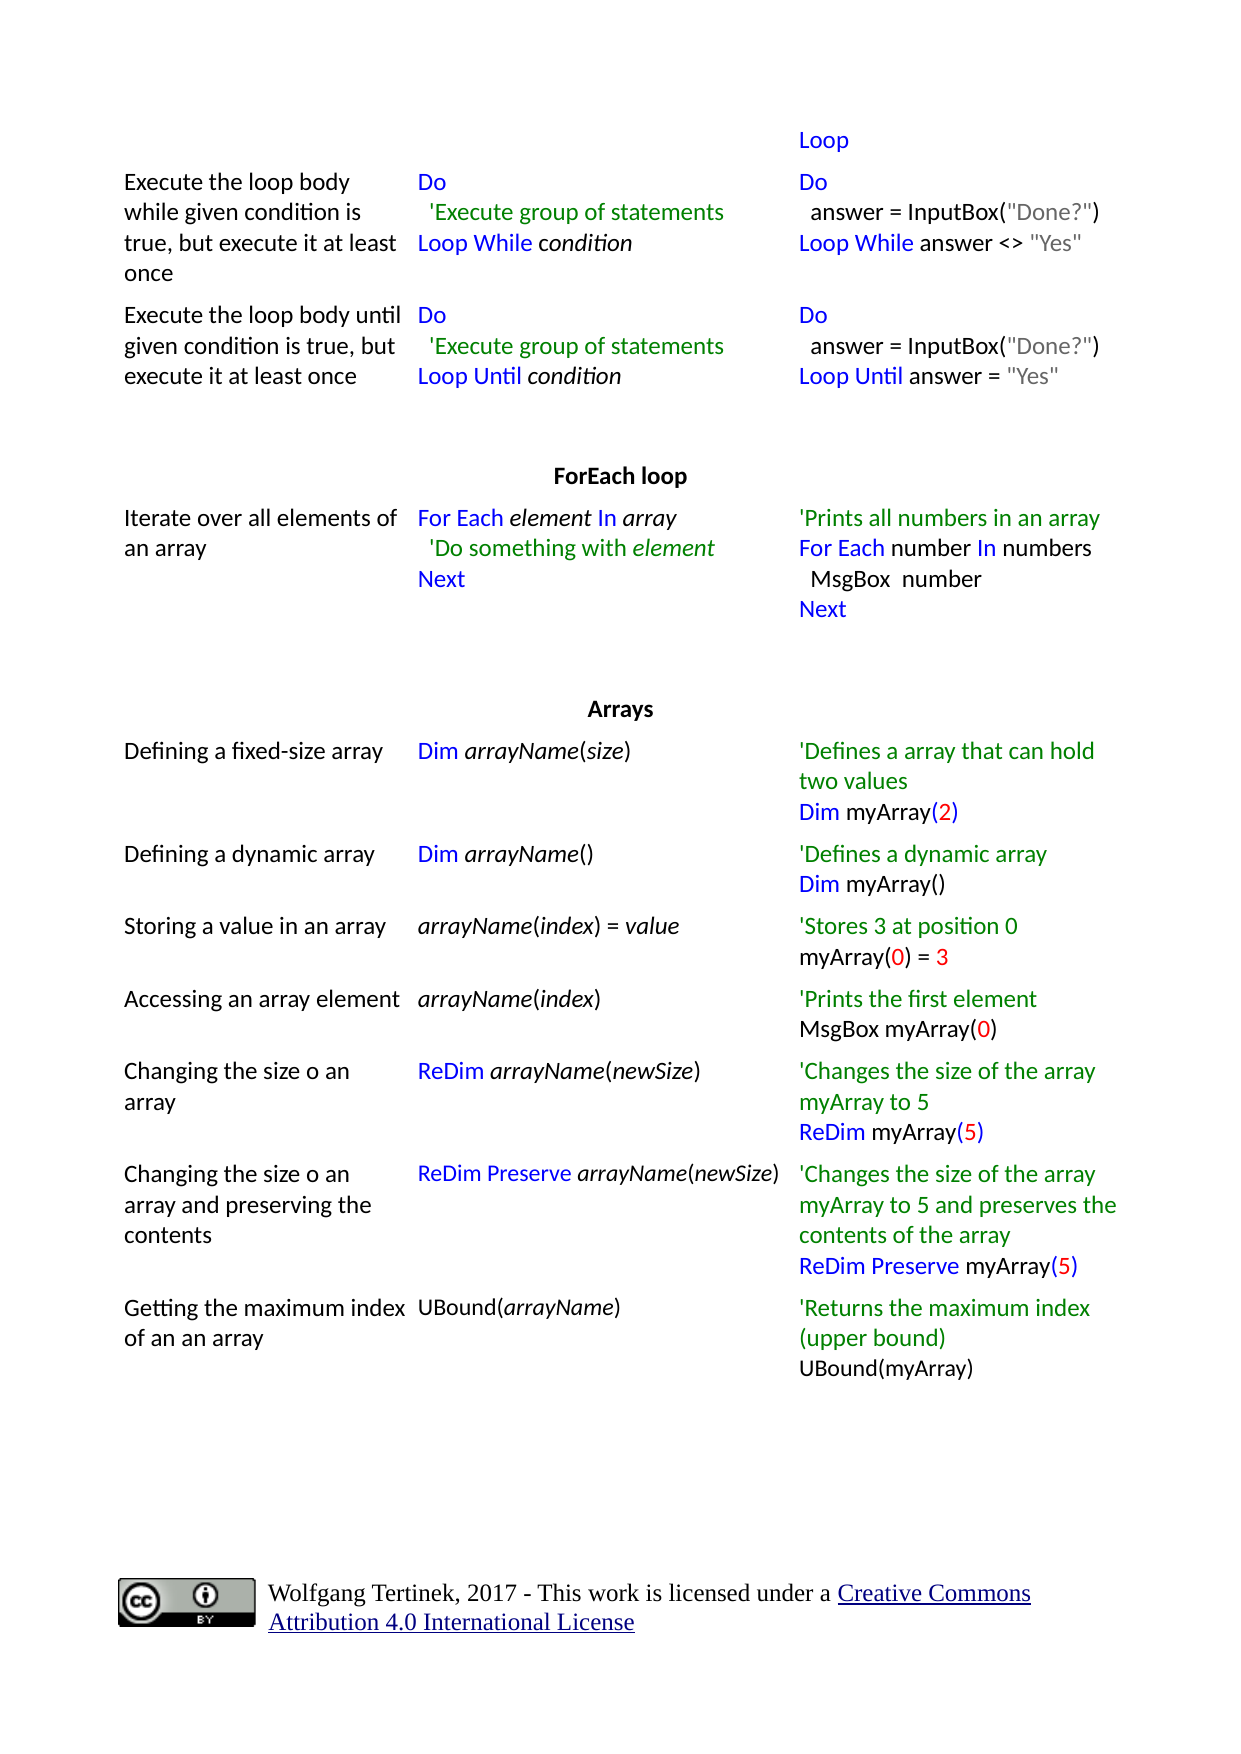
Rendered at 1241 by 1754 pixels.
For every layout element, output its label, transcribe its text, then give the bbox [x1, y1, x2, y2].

table_cell Accessing an array element [118, 977, 412, 1050]
table_cell 'Returns the maximum index (upper bound) UBound(myArray) [793, 1286, 1123, 1388]
table_cell 'Changes the size of the array myArray to 5 and preserves the contents of the array ReDim Preserve myArray(5) [793, 1153, 1123, 1286]
table_cell Changing the size o an array [118, 1050, 412, 1153]
table_cell 'Prints all numbers in an array For Each number In numbers MsgBox number Next [793, 496, 1123, 630]
table_cell Defining a fixed-size array [118, 729, 412, 832]
table_header ForEach loop [118, 454, 1123, 496]
table_cell For Each element In array 'Do something with element Next [412, 496, 793, 630]
table_cell Defining a dynamic array [118, 832, 412, 905]
table_cell 'Stores 3 at position 0 myArray(0) = 3 [793, 905, 1123, 977]
table_cell 'Changes the size of the array myArray to 5 ReDim myArray(5) [793, 1050, 1123, 1153]
table_cell Dim arrayName() [412, 832, 793, 905]
table_cell Do 'Execute group of statements Loop Until condition [412, 294, 793, 397]
table_cell 'Defines a dynamic array Dim myArray() [793, 832, 1123, 905]
table_cell [412, 118, 793, 160]
table_cell Getting the maximum index of an an array [118, 1286, 412, 1388]
table_cell ReDim arrayName(newSize) [412, 1050, 793, 1153]
table_cell Changing the size o an array and preserving the contents [118, 1153, 412, 1286]
table_cell 'Defines a array that can hold two values Dim myArray(2) [793, 729, 1123, 832]
table_cell arrayName(index) [412, 977, 793, 1050]
picture [118, 1578, 256, 1627]
table_cell ReDim Preserve arrayName(newSize) [412, 1153, 793, 1286]
table_cell Dim arrayName(size) [412, 729, 793, 832]
table_cell Loop [793, 118, 1123, 160]
table_cell arrayName(index) = value [412, 905, 793, 977]
table_cell UBound(arrayName) [412, 1286, 793, 1388]
table_cell Do 'Execute group of statements Loop While condition [412, 160, 793, 294]
table_cell 'Prints the first element MsgBox myArray(0) [793, 977, 1123, 1050]
table_cell Execute the loop body until given condition is true, but execute it at least once [118, 294, 412, 397]
table_header Arrays [118, 687, 1123, 729]
table_cell Storing a value in an array [118, 905, 412, 977]
table_cell Do answer = InputBox("Done?") Loop Until answer = "Yes" [793, 294, 1123, 397]
table_cell Do answer = InputBox("Done?") Loop While answer <> "Yes" [793, 160, 1123, 294]
table_cell Iterate over all elements of an array [118, 496, 412, 630]
table_cell [118, 118, 412, 160]
table_cell Execute the loop body while given condition is true, but execute it at least once [118, 160, 412, 294]
